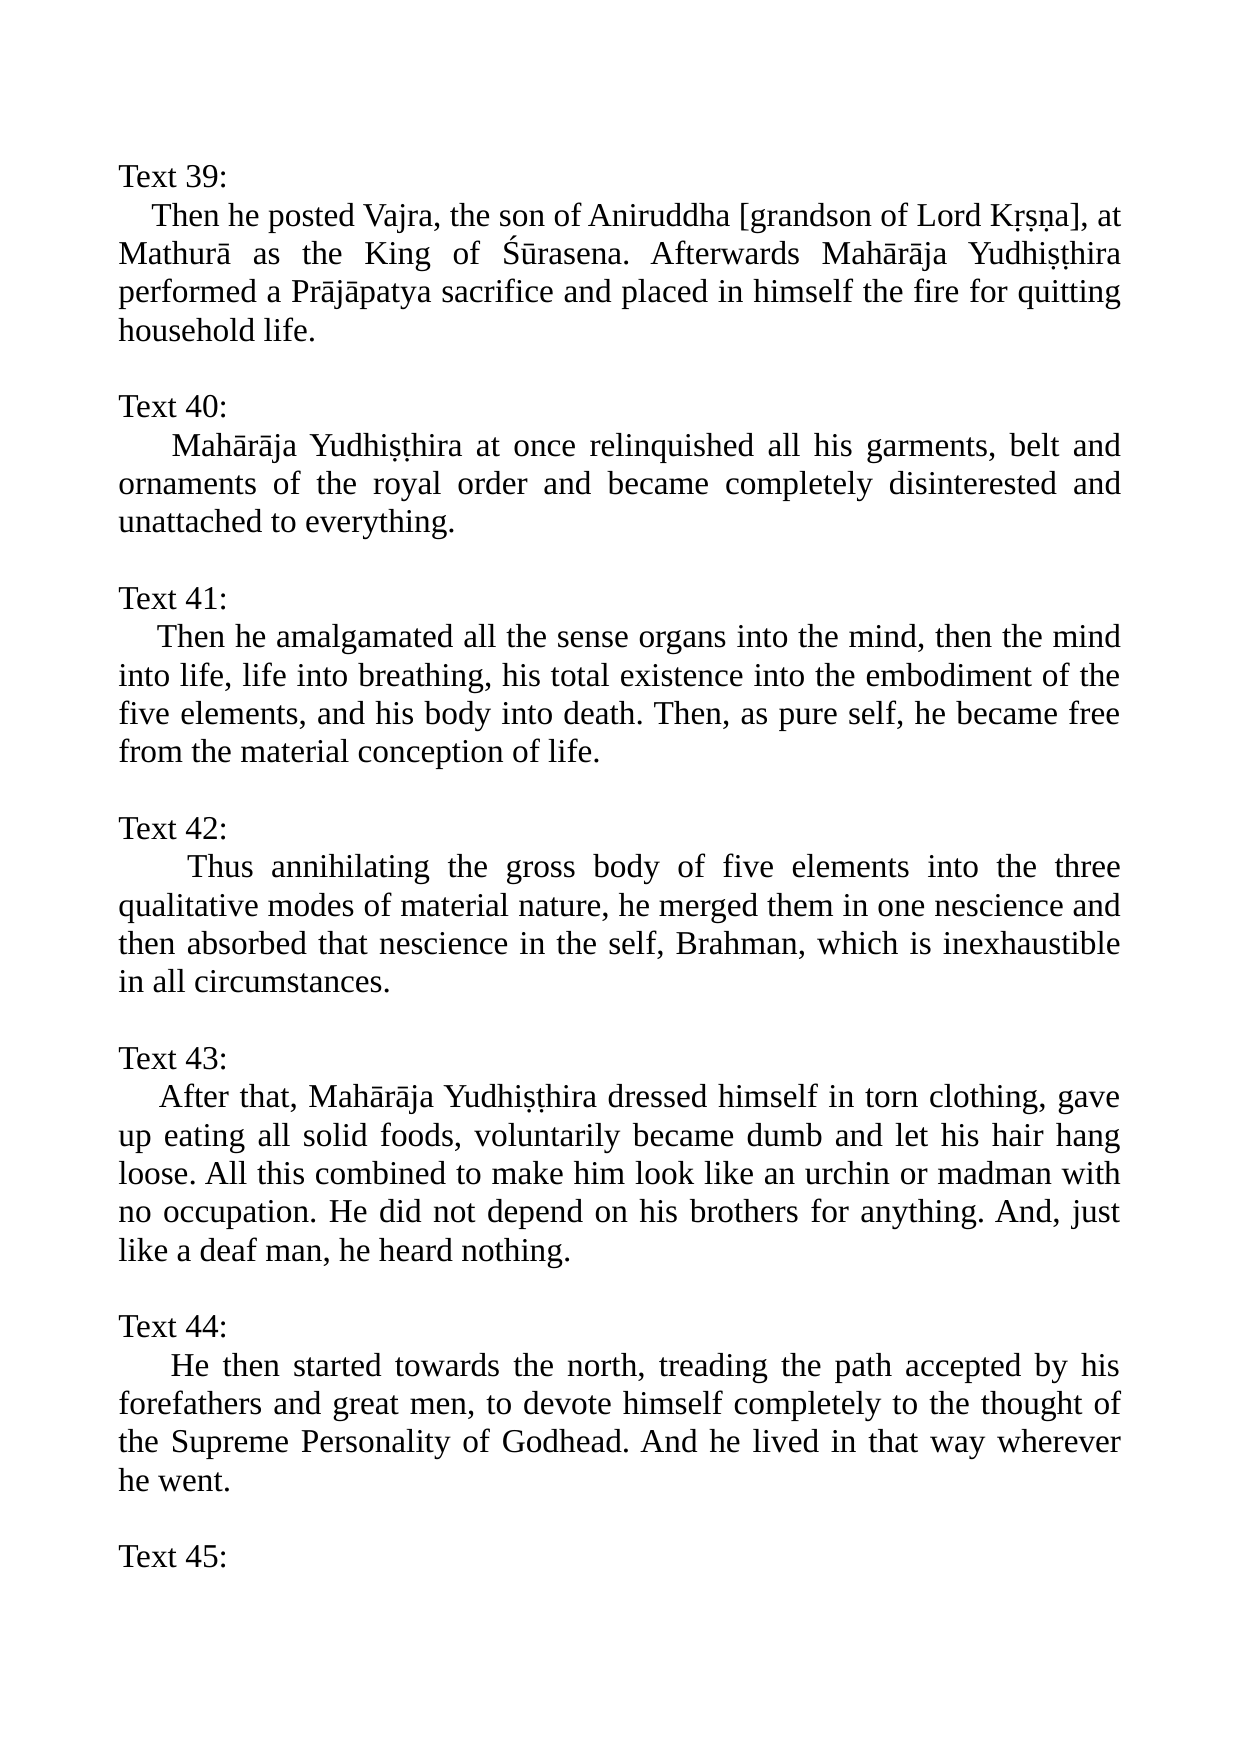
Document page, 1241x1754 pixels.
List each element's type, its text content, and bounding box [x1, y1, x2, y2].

text He then started towards the north, treading the path accepted by his forefathers and great men, to devote himself completely to the thought of the Supreme Personality of Godhead. And he lived in that way wherever he went. [118, 1345, 1122, 1498]
text Text 45: [118, 1536, 1122, 1575]
text Text 42: [118, 808, 1122, 846]
text Text 43: [118, 1038, 1122, 1076]
text Then he posted Vajra, the son of Aniruddha [grandson of Lord Kṛṣṇa], at Mathurā as the King of Śūrasena. Afterwards Mahārāja Yudhiṣṭhira performed a Prājāpatya sacrifice and placed in himself the fire for quitting household life. [118, 195, 1122, 348]
text Text 40: [118, 386, 1122, 425]
text Text 44: [118, 1306, 1122, 1345]
text After that, Mahārāja Yudhiṣṭhira dressed himself in torn clothing, gave up eating all solid foods, voluntarily became dumb and let his hair hang loose. All this combined to make him look like an urchin or madman with no occupation. He did not depend on his brothers for anything. And, just like a deaf man, he heard nothing. [118, 1076, 1122, 1268]
text Mahārāja Yudhiṣṭhira at once relinquished all his garments, belt and ornaments of the royal order and became completely disinterested and unattached to everything. [118, 425, 1122, 540]
text Text 41: [118, 578, 1122, 616]
text Then he amalgamated all the sense organs into the mind, then the mind into life, life into breathing, his total existence into the embodiment of the five elements, and his body into death. Then, as pure self, he became free from the material conception of life. [118, 616, 1122, 770]
text Text 39: [118, 156, 1122, 195]
text Thus annihilating the gross body of five elements into the three qualitative modes of material nature, he merged them in one nescience and then absorbed that nescience in the self, Brahman, which is inexhaustible in all circumstances. [118, 846, 1122, 1000]
